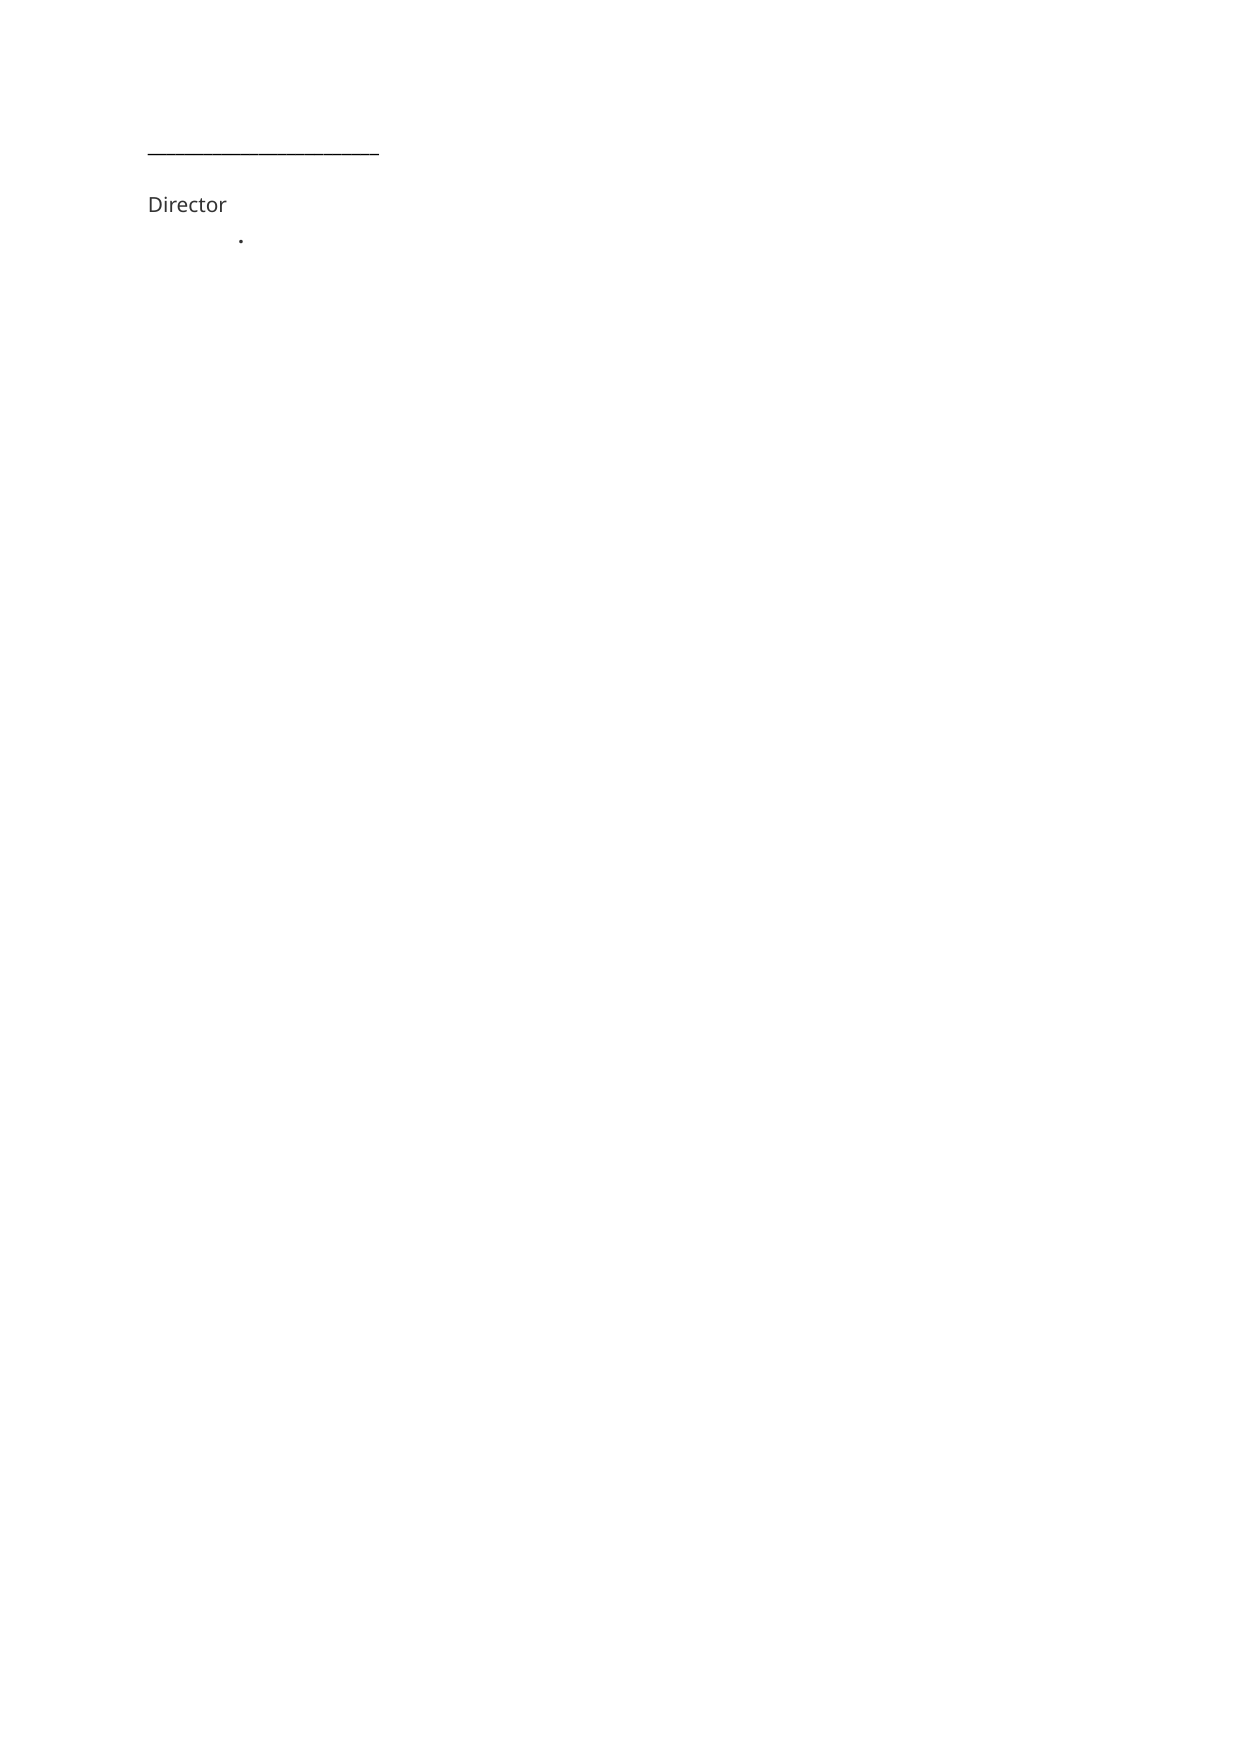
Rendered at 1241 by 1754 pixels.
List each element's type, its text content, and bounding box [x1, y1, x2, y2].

text _________________________ [148, 130, 1092, 158]
text <o.name>. [148, 221, 1092, 249]
text <get_director1(o.id)['name']> [148, 160, 1092, 189]
text Director [148, 191, 1092, 219]
